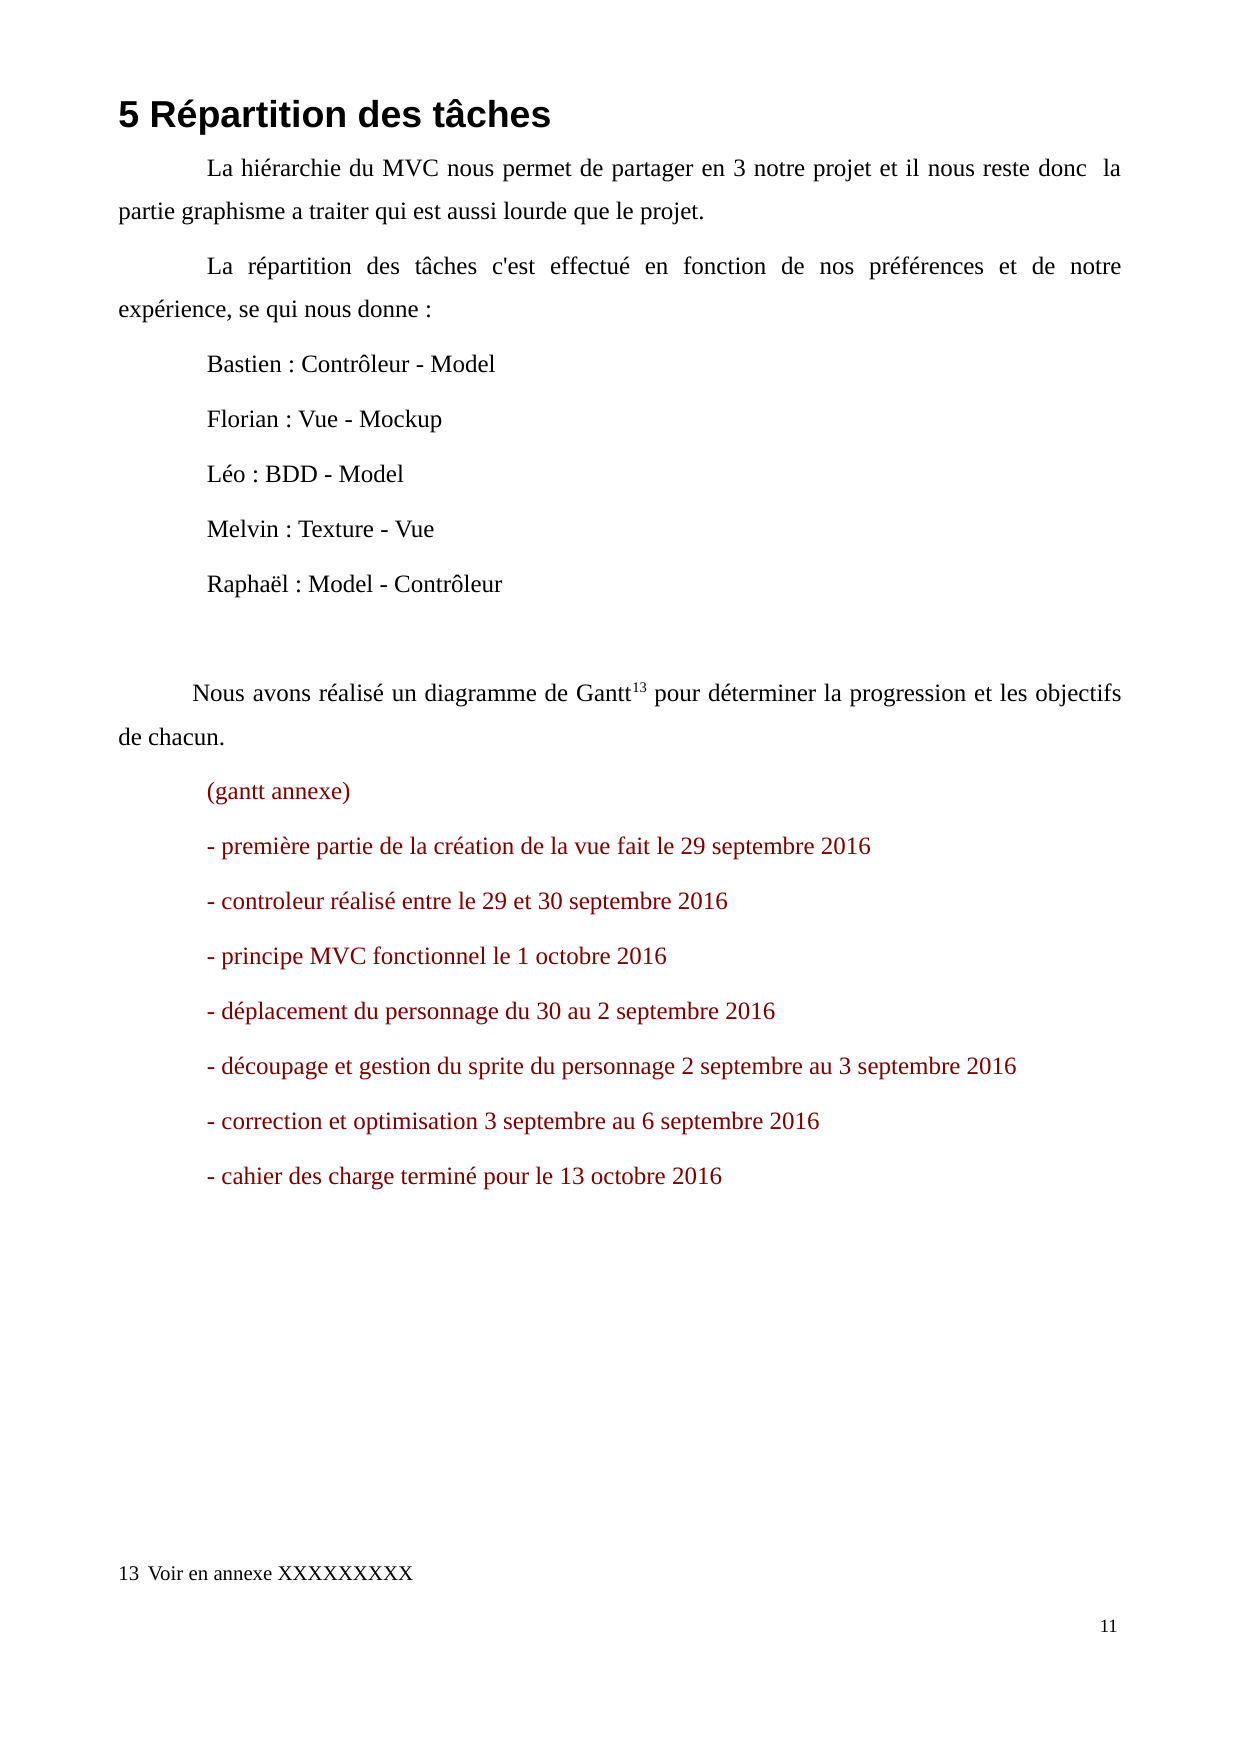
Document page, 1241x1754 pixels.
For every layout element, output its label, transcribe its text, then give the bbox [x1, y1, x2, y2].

text - controleur réalisé entre le 29 et 30 septembre 2016 [118, 886, 1122, 915]
text - déplacement du personnage du 30 au 2 septembre 2016 [118, 996, 1122, 1025]
text - cahier des charge terminé pour le 13 octobre 2016 [118, 1161, 1122, 1189]
text (gantt annexe) [118, 776, 1122, 805]
text - principe MVC fonctionnel le 1 octobre 2016 [118, 941, 1122, 970]
text Raphaël : Model - Contrôleur [118, 569, 1122, 597]
text - première partie de la création de la vue fait le 29 septembre 2016 [118, 831, 1122, 860]
text Léo : BDD - Model [118, 459, 1122, 488]
text Voir en annexe XXXXXXXXX [118, 1561, 1122, 1585]
text La répartition des tâches c'est effectué en fonction de nos préférences et de notre expérience, se qui nous donne : [118, 251, 1122, 323]
text - découpage et gestion du sprite du personnage 2 septembre au 3 septembre 2016 [118, 1051, 1122, 1080]
text Nous avons réalisé un diagramme de Gantt pour déterminer la progression et les objectifs de chacun. [118, 678, 1122, 750]
text - correction et optimisation 3 septembre au 6 septembre 2016 [118, 1106, 1122, 1134]
text Melvin : Texture - Vue [118, 514, 1122, 542]
subtitle Répartition des tâches [118, 92, 1122, 135]
text Florian : Vue - Mockup [118, 404, 1122, 433]
text Bastien : Contrôleur - Model [118, 349, 1122, 378]
text La hiérarchie du MVC nous permet de partager en 3 notre projet et il nous reste donc la partie graphisme a traiter qui est aussi lourde que le projet. [118, 153, 1122, 225]
